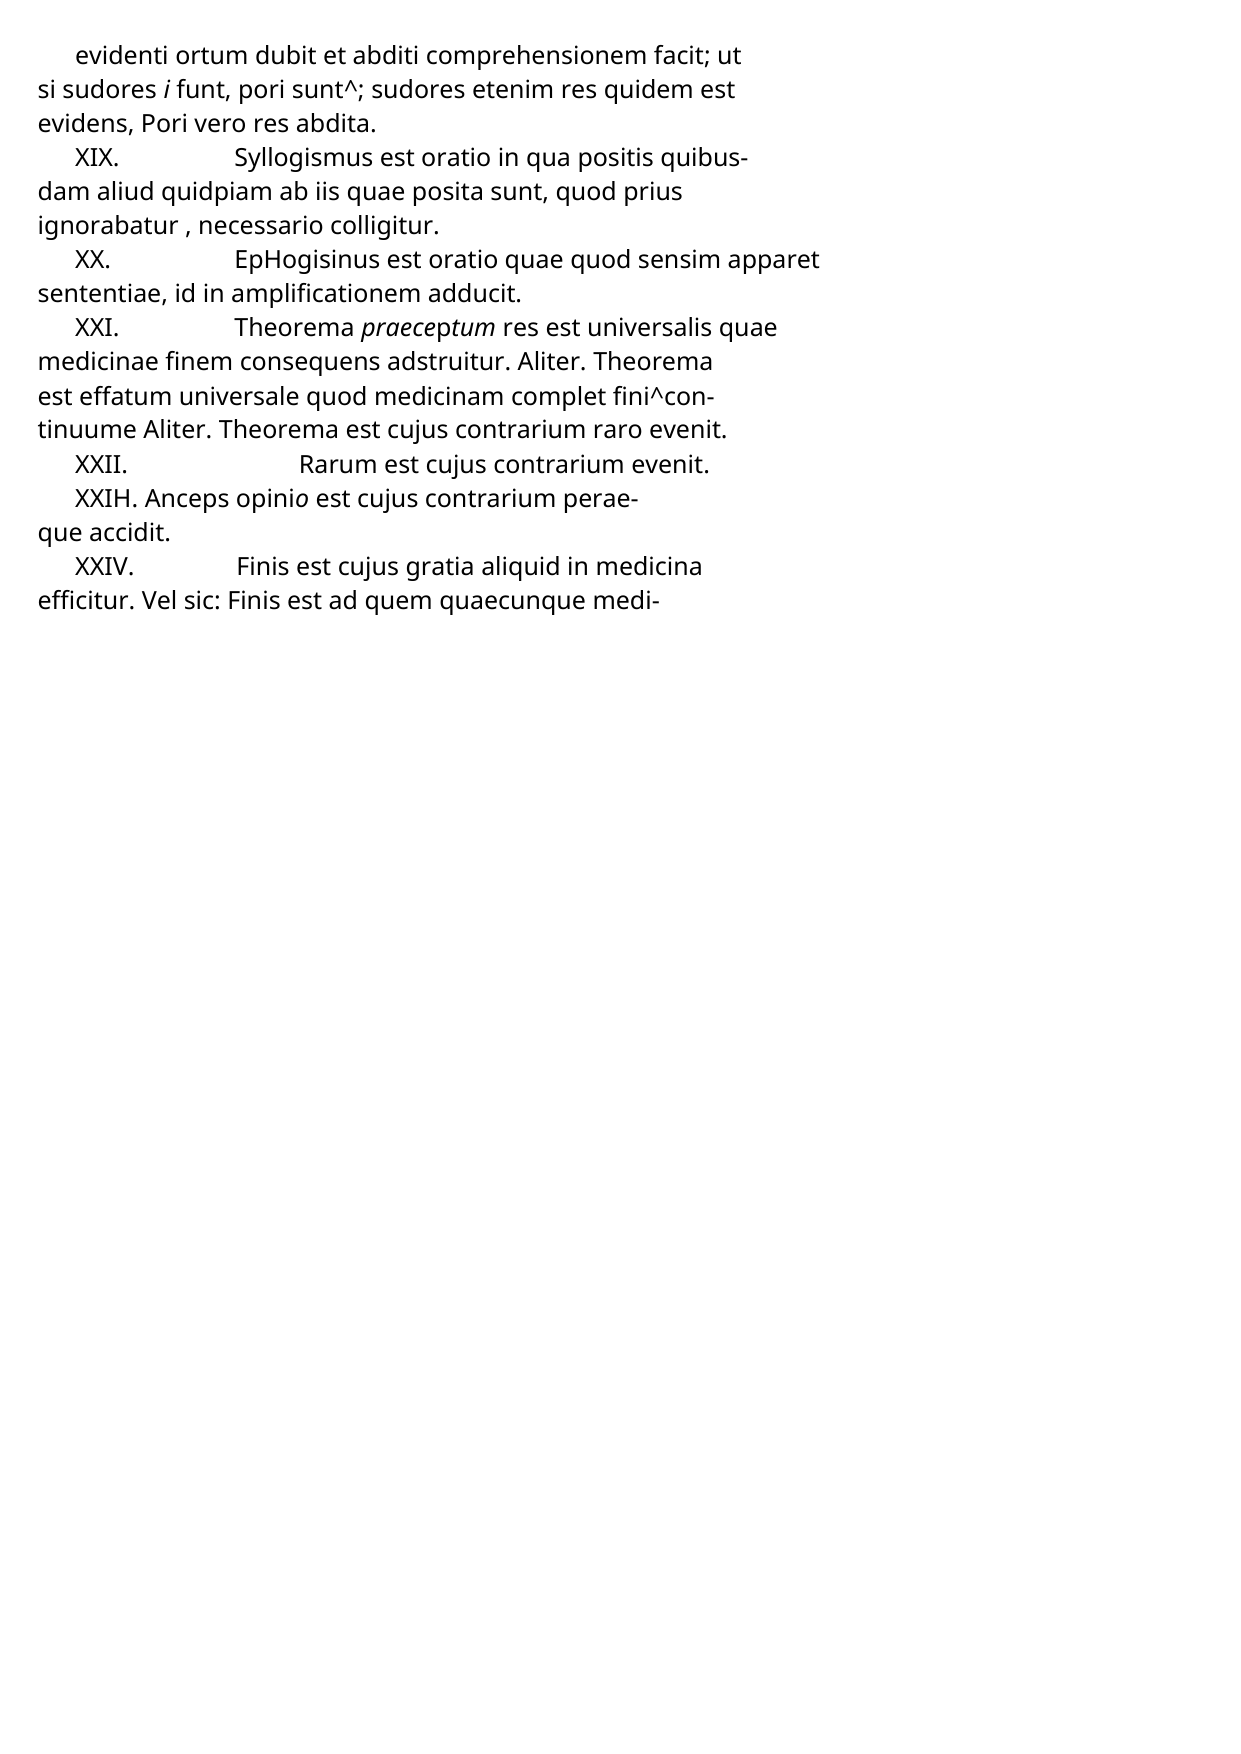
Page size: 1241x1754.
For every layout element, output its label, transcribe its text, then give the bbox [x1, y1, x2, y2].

text XIX. Syllogismus est oratio in qua positis quibus- dam aliud quidpiam ab iis quae posita sunt, quod prius ignorabatur , necessario colligitur. [37, 140, 1203, 242]
text ΧΧΙΗ. Anceps opinio est cujus contrarium perae- que accidit. [37, 480, 1203, 548]
text XXIV. Finis est cujus gratia aliquid in medicina efficitur. Vel sic: Finis est ad quem quaecunque medi- [37, 548, 1203, 617]
text XX. EpHogisinus est oratio quae quod sensim apparet sententiae, id in amplificationem adducit. [37, 242, 1203, 310]
text XXII. Rarum est cujus contrarium evenit. [37, 446, 1203, 480]
text evidenti ortum dubit et abditi comprehensionem facit; ut si sudores i funt, pori sunt^; sudores etenim res quidem est evidens, Pori vero res abdita. [37, 37, 1203, 140]
text XXI. Theorema praeceptum res est universalis quae medicinae finem consequens adstruitur. Aliter. Theorema est effatum universale quod medicinam complet fini^con- tinuume Aliter. Theorema est cujus contrarium raro evenit. [37, 310, 1203, 446]
